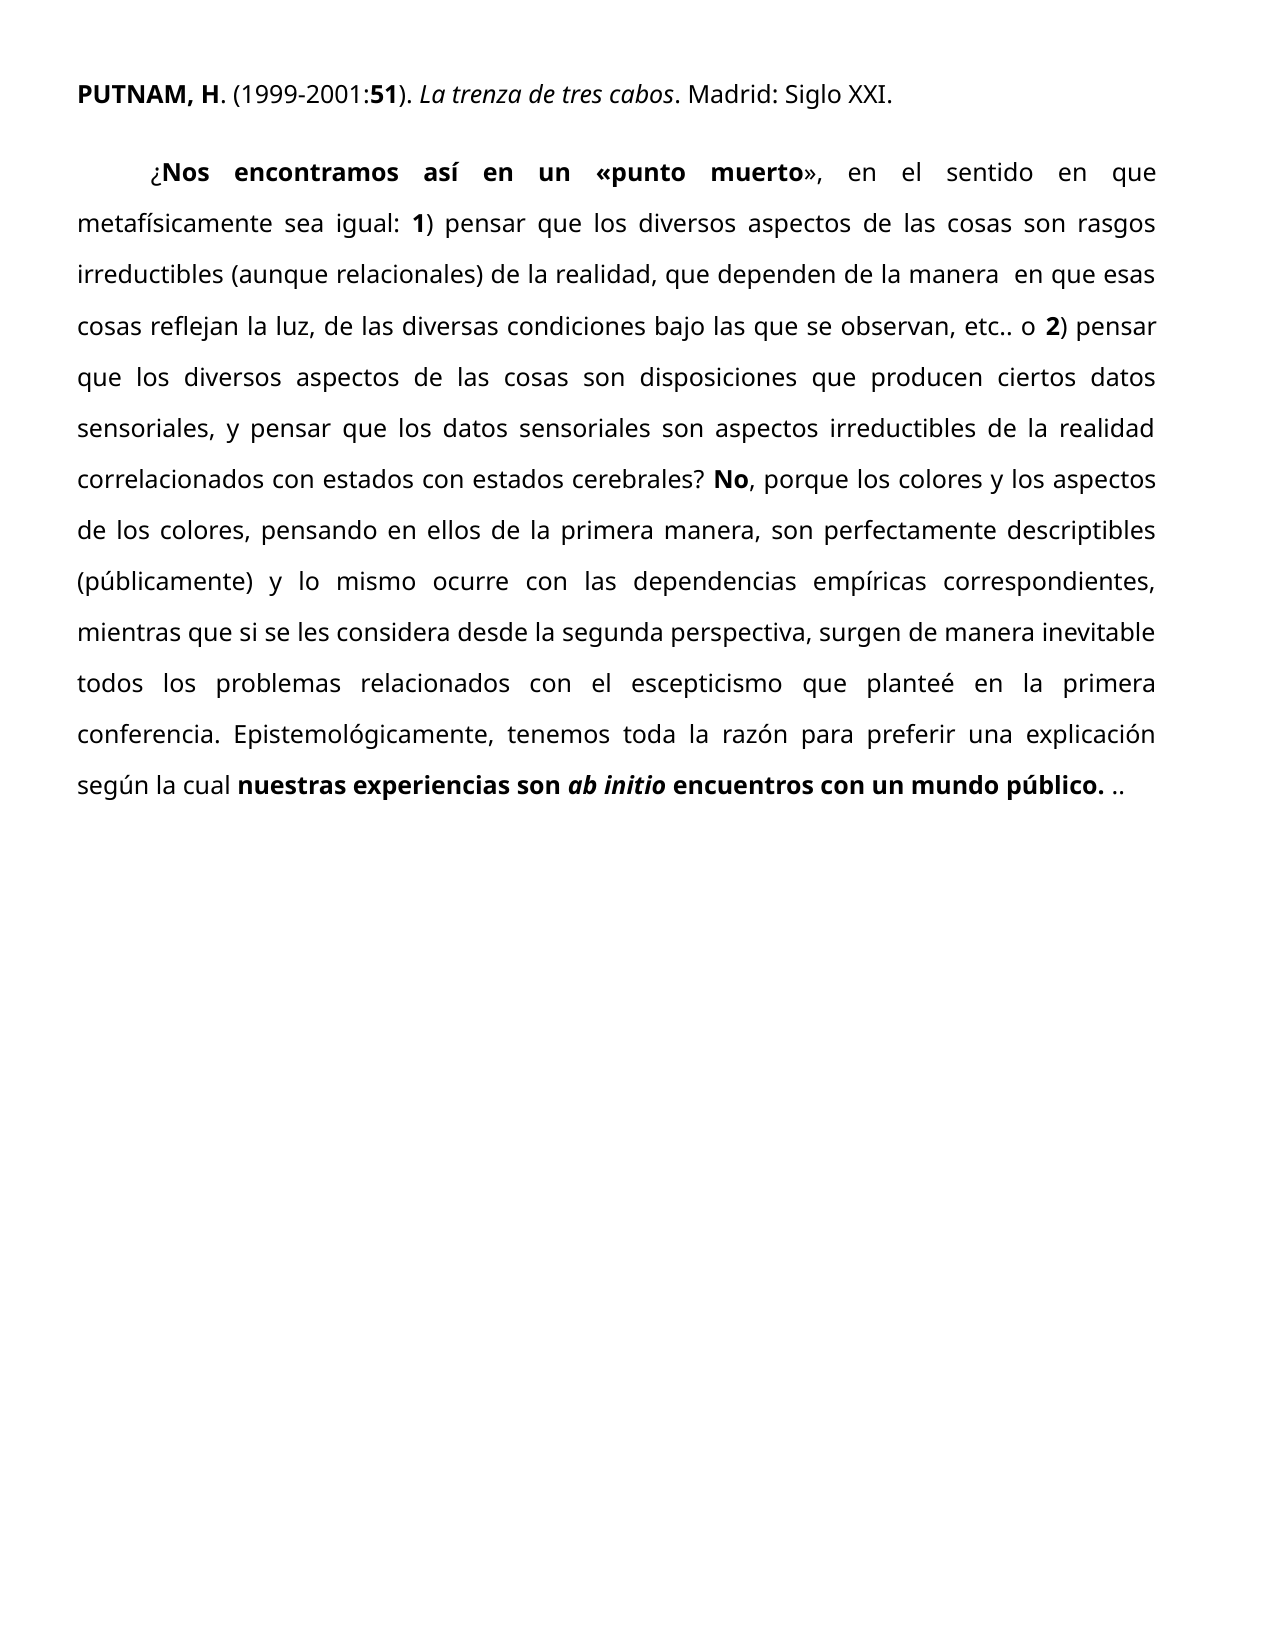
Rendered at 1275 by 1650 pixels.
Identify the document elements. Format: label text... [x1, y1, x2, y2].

text ¿Nos encontramos así en un «punto muerto», en el sentido en que metafísicamente sea igual: 1) pensar que los diversos aspectos de las cosas son rasgos irreductibles (aunque relacionales) de la realidad, que dependen de la manera en que esas cosas reflejan la luz, de las diversas condiciones bajo las que se observan, etc.. o 2) pensar que los diversos aspectos de las cosas son disposiciones que producen ciertos datos sensoriales, y pensar que los datos sensoriales son aspectos irreductibles de la realidad correlacionados con estados con estados cerebrales? No, porque los colores y los aspectos de los colores, pensando en ellos de la primera manera, son perfectamente descriptibles (públicamente) y lo mismo ocurre con las dependencias empíricas correspondientes, mientras que si se les considera desde la segunda perspectiva, surgen de manera inevitable todos los problemas relacionados con el escepticismo que planteé en la primera conferencia. Epistemológicamente, tenemos toda la razón para preferir una explicación según la cual nuestras experiencias son ab initio encuentros con un mundo público. .. [77, 155, 1157, 802]
text PUTNAM, H. (1999-2001:51). La trenza de tres cabos. Madrid: Siglo XXI. [77, 77, 1157, 111]
